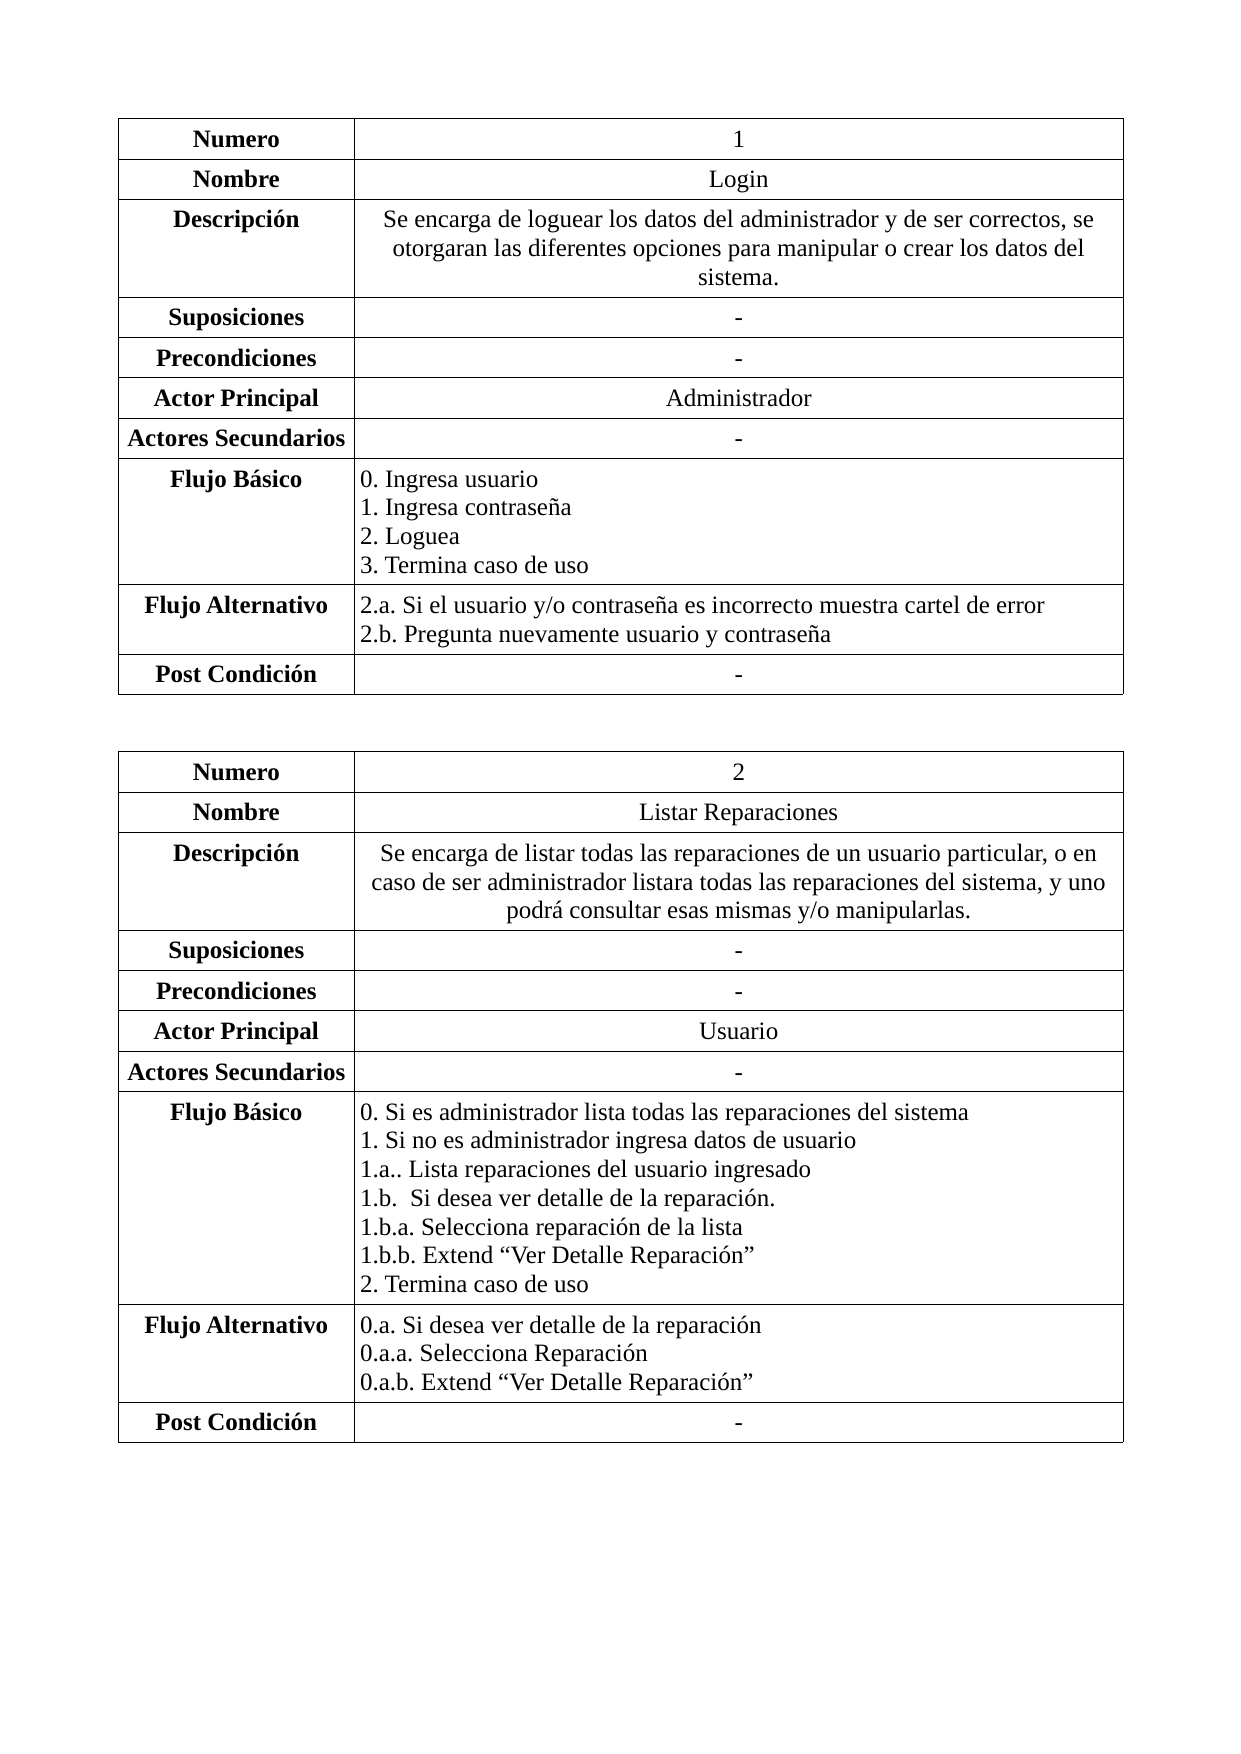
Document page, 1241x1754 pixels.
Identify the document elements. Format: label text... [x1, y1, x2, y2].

table_header Numero [119, 119, 354, 158]
table_cell Se encarga de loguear los datos del administrador y de ser correctos, se otorgaran las diferentes opciones para manipular o crear los datos del sistema. [355, 200, 1123, 297]
table_cell - [355, 1403, 1123, 1442]
table_cell 0. Si es administrador lista todas las reparaciones del sistema 1. Si no es administrador ingresa datos de usuario 1.a.. Lista reparaciones del usuario ingresado 1.b. Si desea ver detalle de la reparación. 1.b.a. Selecciona reparación de la lista 1.b.b. Extend “Ver Detalle Reparación” 2. Termina caso de uso [355, 1092, 1123, 1304]
table_cell Login [355, 160, 1123, 199]
table_cell Se encarga de listar todas las reparaciones de un usuario particular, o en caso de ser administrador listara todas las reparaciones del sistema, y uno podrá consultar esas mismas y/o manipularlas. [355, 833, 1123, 930]
table_cell Nombre [119, 793, 354, 832]
table_cell - [355, 338, 1123, 377]
table_cell Post Condición [119, 1403, 354, 1442]
table_cell Post Condición [119, 655, 354, 694]
table_cell Actores Secundarios [119, 419, 354, 458]
table_cell Actores Secundarios [119, 1052, 354, 1091]
table_cell 2.a. Si el usuario y/o contraseña es incorrecto muestra cartel de error 2.b. Pregunta nuevamente usuario y contraseña [355, 585, 1123, 653]
table_cell Precondiciones [119, 971, 354, 1010]
table_cell Descripción [119, 833, 354, 930]
table_header 1 [355, 119, 1123, 158]
table_cell - [355, 931, 1123, 970]
table_cell Actor Principal [119, 378, 354, 417]
table_cell Flujo Alternativo [119, 585, 354, 653]
table_cell 0.a. Si desea ver detalle de la reparación 0.a.a. Selecciona Reparación 0.a.b. Extend “Ver Detalle Reparación” [355, 1305, 1123, 1402]
table_cell 0. Ingresa usuario 1. Ingresa contraseña 2. Loguea 3. Termina caso de uso [355, 459, 1123, 584]
table_cell Administrador [355, 378, 1123, 417]
table_header Numero [119, 752, 354, 792]
table_cell Actor Principal [119, 1011, 354, 1051]
table_cell Nombre [119, 160, 354, 199]
table_cell Descripción [119, 200, 354, 297]
table_cell Suposiciones [119, 298, 354, 337]
table_cell - [355, 419, 1123, 458]
table_cell Usuario [355, 1011, 1123, 1051]
table_cell Flujo Básico [119, 459, 354, 584]
table_cell Flujo Alternativo [119, 1305, 354, 1402]
table_cell Flujo Básico [119, 1092, 354, 1304]
table_header 2 [355, 752, 1123, 792]
table_cell Listar Reparaciones [355, 793, 1123, 832]
table_cell - [355, 298, 1123, 337]
table_cell Suposiciones [119, 931, 354, 970]
table_cell Precondiciones [119, 338, 354, 377]
table_cell - [355, 1052, 1123, 1091]
table_cell - [355, 971, 1123, 1010]
table_cell - [355, 655, 1123, 694]
